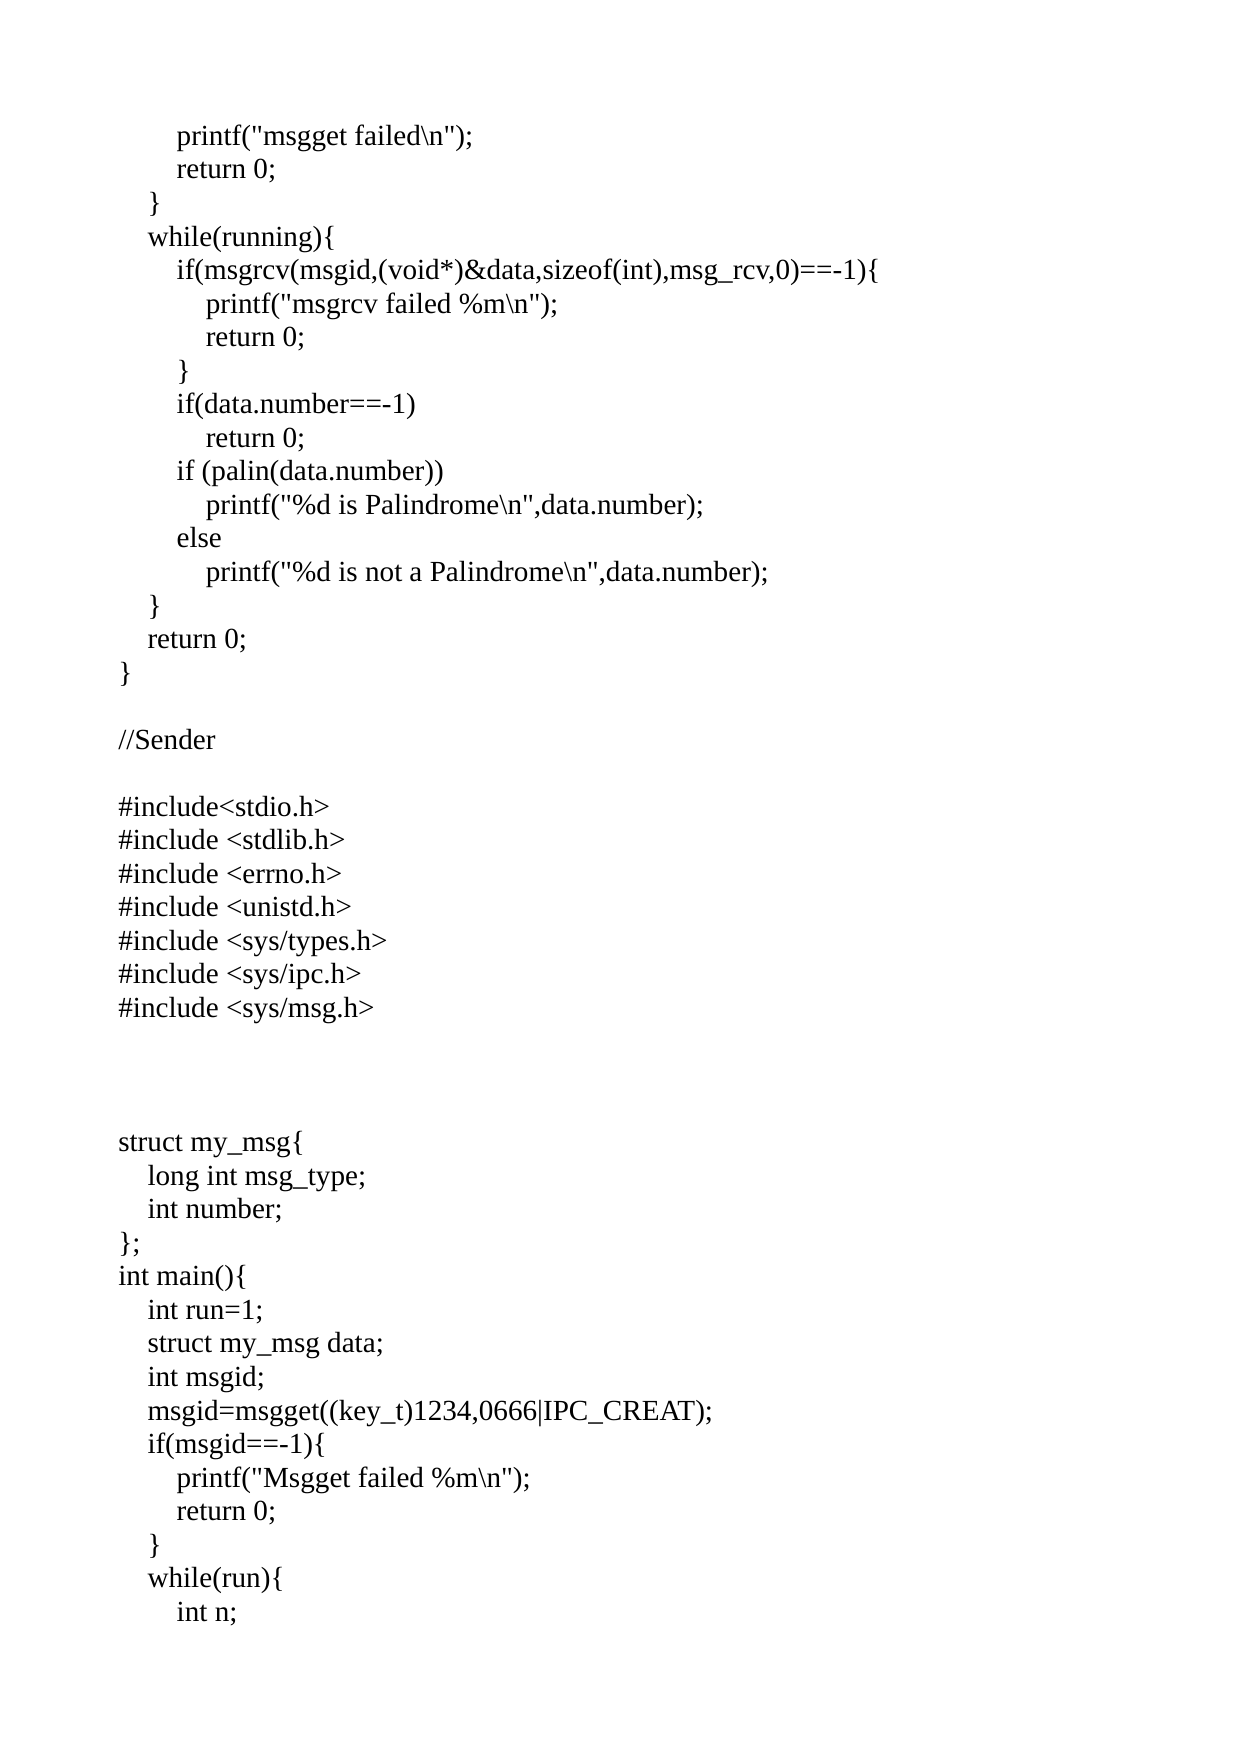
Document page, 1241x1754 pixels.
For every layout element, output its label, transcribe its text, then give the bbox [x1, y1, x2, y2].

text int msgid; [118, 1359, 1122, 1393]
text int number; [118, 1191, 1122, 1225]
text } [118, 1527, 1122, 1560]
text #include <sys/msg.h> [118, 990, 1122, 1024]
text return 0; [118, 319, 1122, 353]
text printf("%d is not a Palindrome\n",data.number); [118, 554, 1122, 588]
text if (palin(data.number)) [118, 453, 1122, 487]
text return 0; [118, 152, 1122, 185]
text if(msgid==-1){ [118, 1426, 1122, 1460]
text return 0; [118, 420, 1122, 453]
text printf("msgget failed\n"); [118, 118, 1122, 152]
text long int msg_type; [118, 1158, 1122, 1191]
text else [118, 521, 1122, 554]
text #include <unistd.h> [118, 889, 1122, 923]
text int run=1; [118, 1292, 1122, 1326]
text } [118, 185, 1122, 219]
text //Sender [118, 722, 1122, 755]
text #include<stdio.h> [118, 789, 1122, 822]
text int n; [118, 1594, 1122, 1627]
text #include <errno.h> [118, 856, 1122, 889]
text return 0; [118, 1493, 1122, 1527]
text while(run){ [118, 1560, 1122, 1594]
text #include <sys/ipc.h> [118, 957, 1122, 990]
text #include <sys/types.h> [118, 923, 1122, 957]
text while(running){ [118, 219, 1122, 252]
text } [118, 588, 1122, 621]
text } [118, 353, 1122, 386]
text if(msgrcv(msgid,(void*)&data,sizeof(int),msg_rcv,0)==-1){ [118, 252, 1122, 286]
text printf("Msgget failed %m\n"); [118, 1460, 1122, 1493]
text printf("msgrcv failed %m\n"); [118, 286, 1122, 319]
text msgid=msgget((key_t)1234,0666|IPC_CREAT); [118, 1393, 1122, 1426]
text } [118, 655, 1122, 688]
text struct my_msg{ [118, 1124, 1122, 1158]
text return 0; [118, 621, 1122, 655]
text struct my_msg data; [118, 1326, 1122, 1359]
text }; [118, 1225, 1122, 1258]
text printf("%d is Palindrome\n",data.number); [118, 487, 1122, 521]
text if(data.number==-1) [118, 386, 1122, 420]
text int main(){ [118, 1258, 1122, 1292]
text #include <stdlib.h> [118, 822, 1122, 856]
